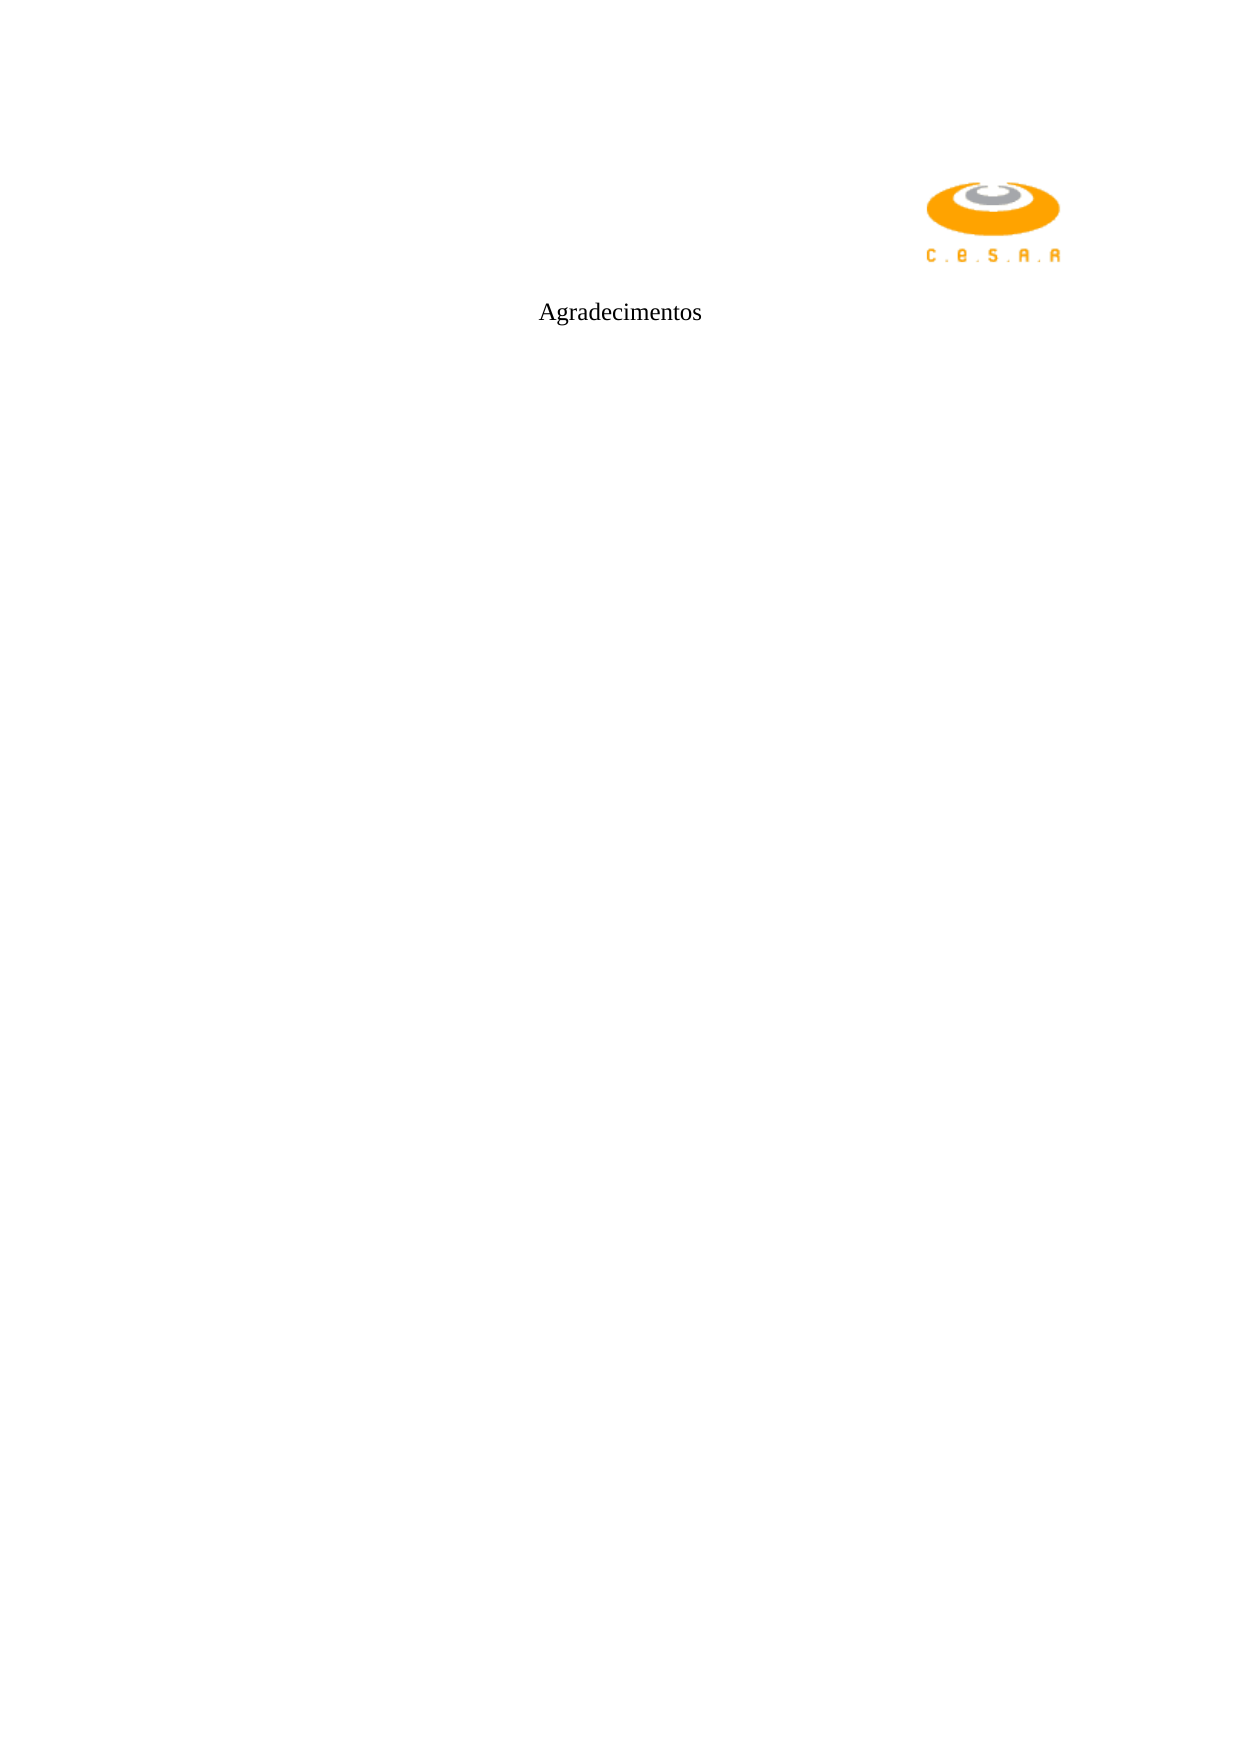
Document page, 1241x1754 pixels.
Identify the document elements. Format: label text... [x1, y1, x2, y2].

text Agradecimentos [177, 297, 1063, 326]
picture [924, 178, 1062, 267]
